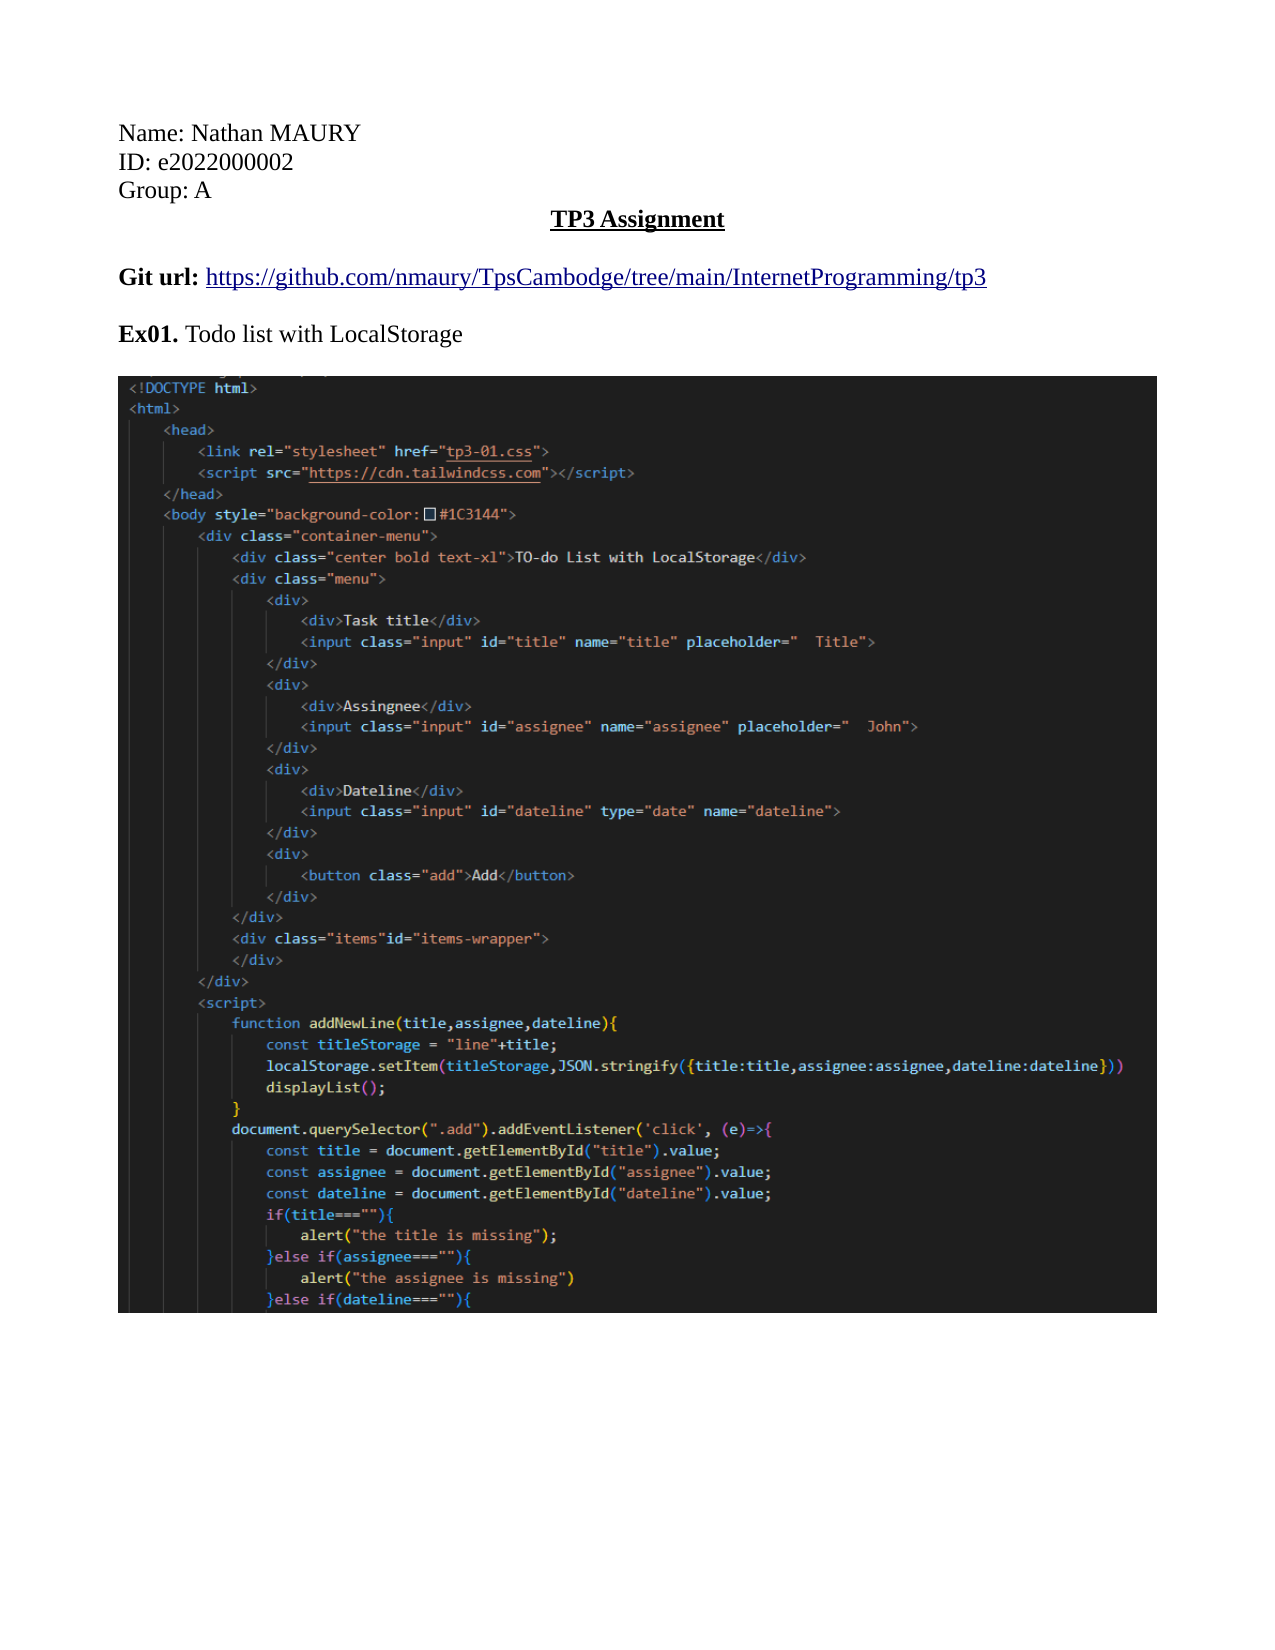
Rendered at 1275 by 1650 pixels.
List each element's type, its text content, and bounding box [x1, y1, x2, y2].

text Group: A [118, 176, 1157, 204]
text Name: Nathan MAURY [118, 118, 1157, 147]
text Git url: https://github.com/nmaury/TpsCambodge/tree/main/InternetProgramming/tp3 [118, 262, 1157, 291]
text TP3 Assignment [118, 204, 1157, 233]
picture [118, 376, 1157, 1313]
text Ex01. Todo list with LocalStorage [118, 319, 1157, 348]
text ID: e2022000002 [118, 147, 1157, 176]
